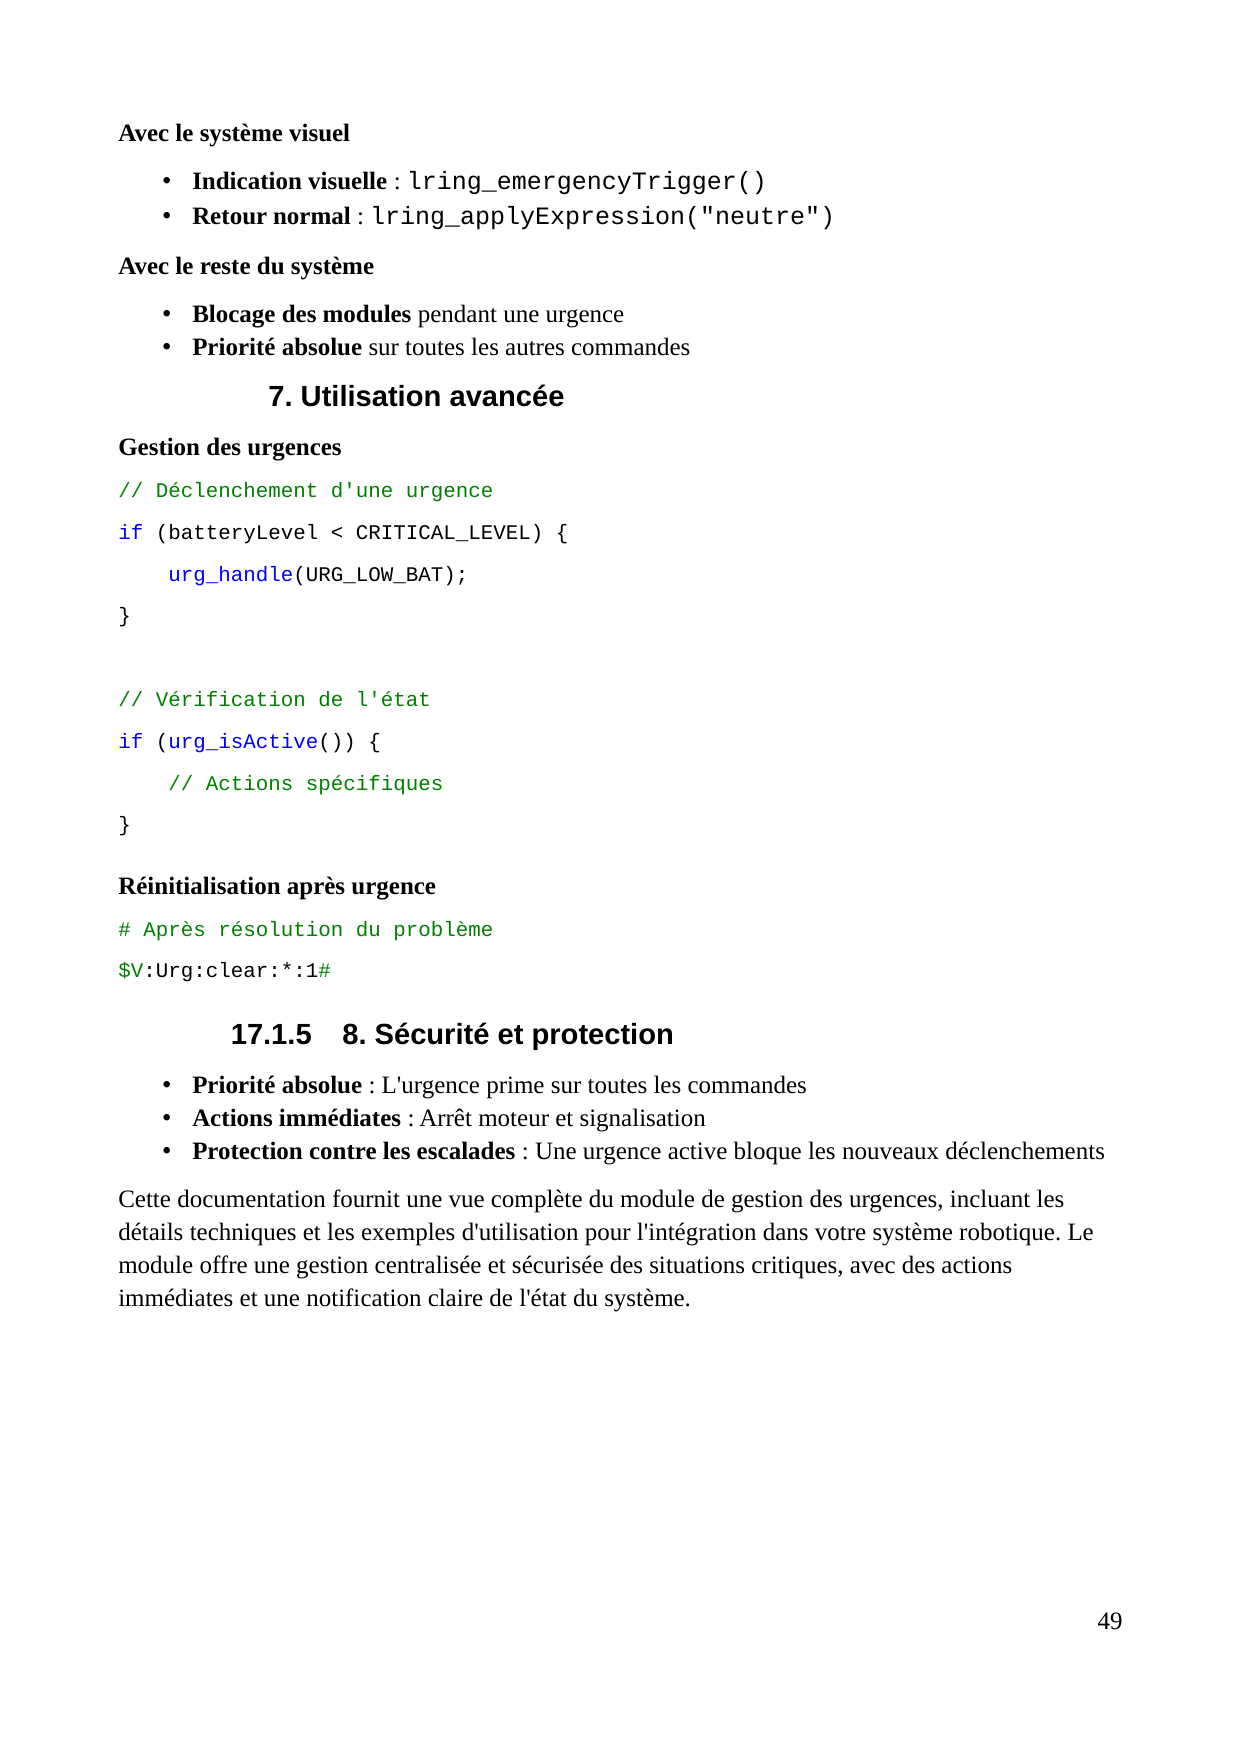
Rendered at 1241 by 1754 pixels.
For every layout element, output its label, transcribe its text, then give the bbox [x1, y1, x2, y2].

text # Après résolution du problème [118, 918, 1122, 942]
list Blocage des modules pendant une urgence [162, 299, 1122, 327]
text // Actions spécifiques [118, 772, 1122, 796]
subtitle 8. Sécurité et protection [231, 1017, 1122, 1051]
text // Déclenchement d'une urgence [118, 480, 1122, 504]
text } [118, 605, 1122, 629]
text if (batteryLevel < CRITICAL_LEVEL) { [118, 522, 1122, 546]
subtitle Gestion des urgences [118, 432, 1122, 461]
text $V:Urg:clear:*:1# [118, 960, 1122, 984]
list Actions immédiates : Arrêt moteur et signalisation [162, 1103, 1122, 1132]
list Retour normal : lring_applyExpression("neutre") [162, 201, 1122, 232]
list Protection contre les escalades : Une urgence active bloque les nouveaux déclenchements [162, 1136, 1122, 1165]
text if (urg_isActive()) { [118, 731, 1122, 754]
subtitle 7. Utilisation avancée [231, 379, 1122, 413]
text Cette documentation fournit une vue complète du module de gestion des urgences, incluant les détails techniques et les exemples d'utilisation pour l'intégration dans votre système robotique. Le module offre une gestion centralisée et sécurisée des situations critiques, avec des actions immédiates et une notification claire de l'état du système. [118, 1184, 1122, 1312]
text urg_handle(URG_LOW_BAT); [118, 564, 1122, 587]
subtitle Avec le système visuel [118, 118, 1122, 147]
list Priorité absolue sur toutes les autres commandes [162, 332, 1122, 361]
text } [118, 814, 1122, 838]
subtitle Réinitialisation après urgence [118, 871, 1122, 900]
text // Vérification de l'état [118, 689, 1122, 713]
list Priorité absolue : L'urgence prime sur toutes les commandes [162, 1070, 1122, 1099]
subtitle Avec le reste du système [118, 251, 1122, 280]
list Indication visuelle : lring_emergencyTrigger() [162, 166, 1122, 197]
